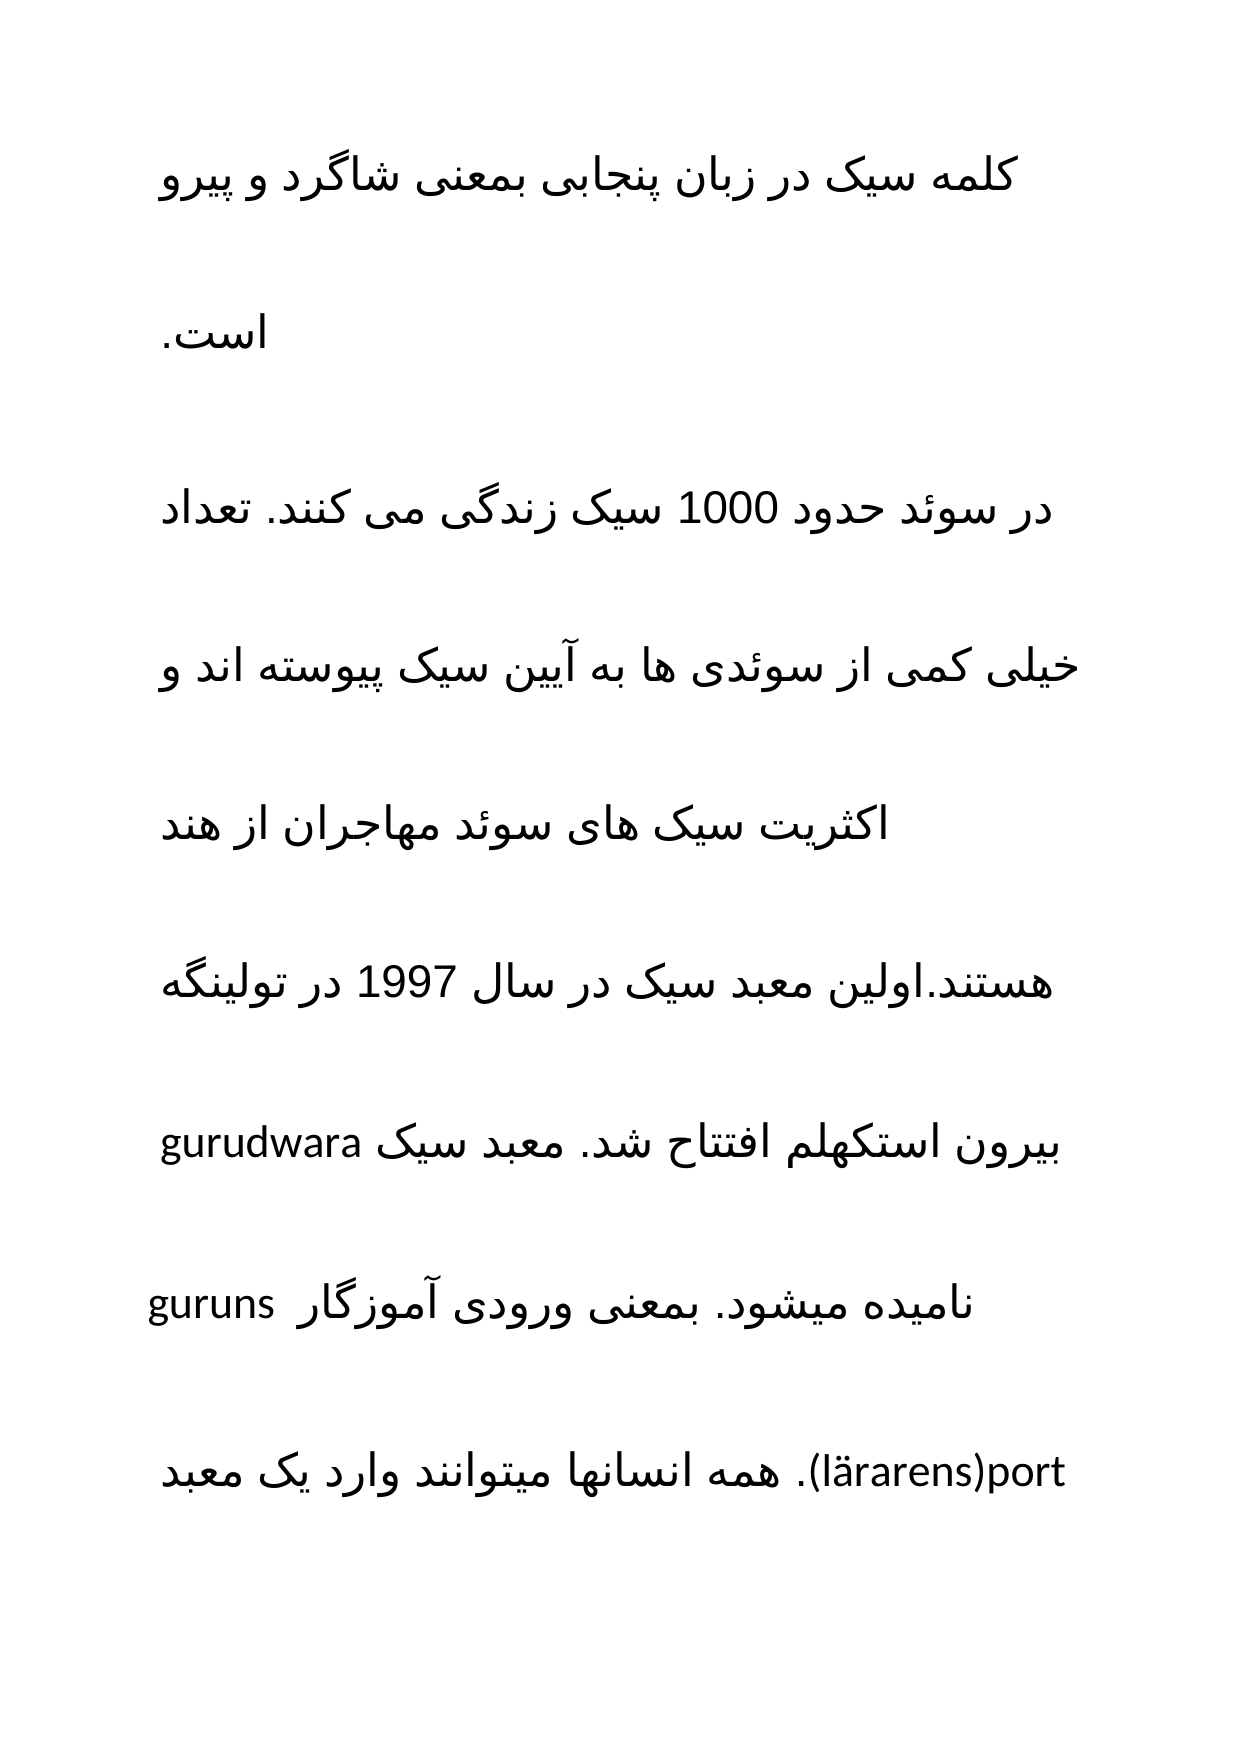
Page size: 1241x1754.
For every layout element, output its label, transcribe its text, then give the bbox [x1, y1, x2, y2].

text آیین سیک به همراه آیین یهودیت کمترین پیروان را در جهان دارد و البته این آیین جدیدترین نیز هست. آیین سیک در قرن 15 قبل از مسیح بوجود آمد و در حال حاضر حدود 23 میلیون نفر پیرو در جهان دارد. اغلب سیکها در سرزمین اصلی خود یعنی پنجاب زندگی می کنند که قسمتی از ایالتهای هند است. کلمه سیک در زبان پنجابی بمعنی شاگرد و پیرو است. [148, 148, 1093, 358]
text در سوئد حدود 1000 سیک زندگی می کنند. تعداد خیلی کمی از سوئدی ها به آیین سیک پیوسته اند و اکثریت سیک های سوئد مهاجران از هند هستند.اولین معبد سیک در سال 1997 در تولینگه بیرون استکهلم افتتاح شد. معبد سیک gurudwara نامیده میشود. بمعنی ورودی آموزگار guruns (lärarens)port. همه انسانها میتوانند وارد یک معبد سیک gurudwara شوند فارغ از اینکه چه مذهبی دارند. [148, 481, 1093, 1498]
